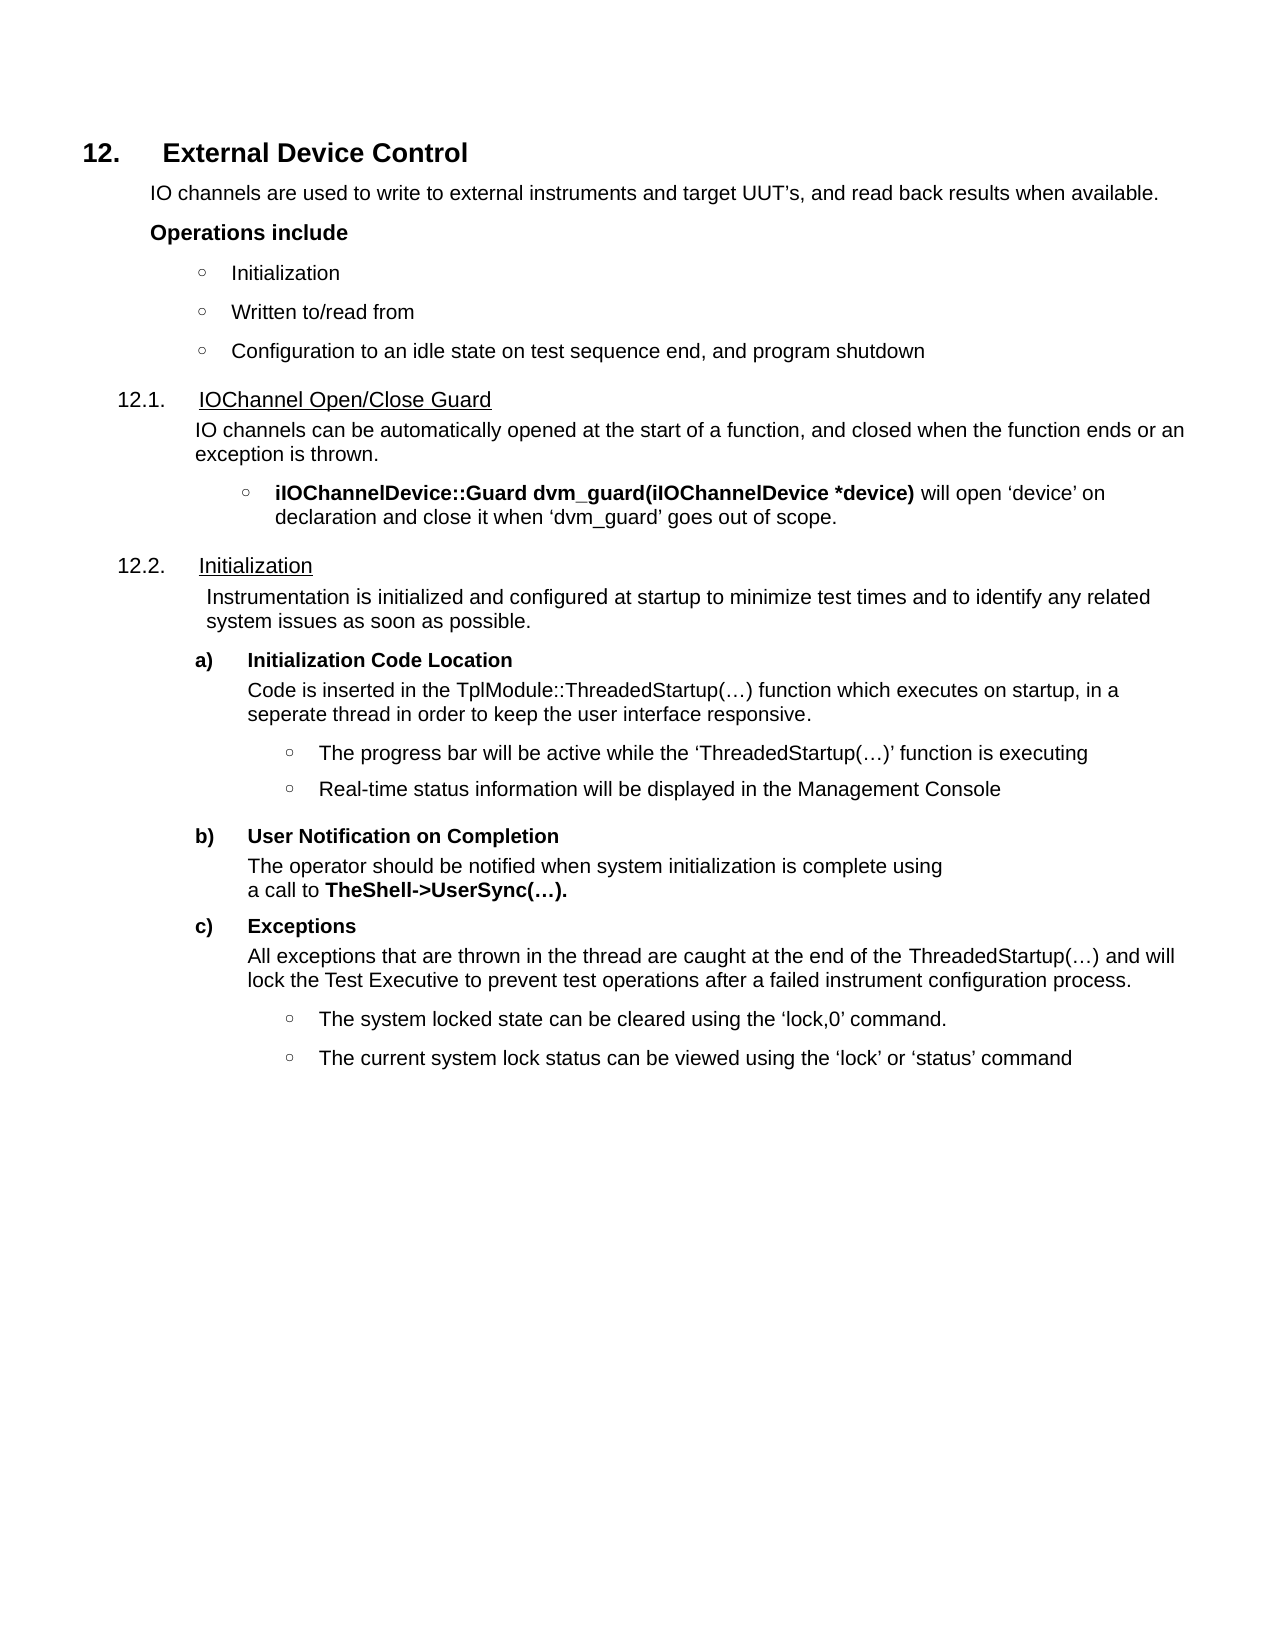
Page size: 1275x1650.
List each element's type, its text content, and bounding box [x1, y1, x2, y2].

text The operator should be notified when system initialization is complete using [247, 854, 1200, 878]
text a call to TheShell->UserSync(…). [247, 878, 1200, 902]
list Real-time status information will be displayed in the Management Console [281, 777, 1200, 801]
subtitle Exceptions [195, 914, 1200, 938]
text Instrumentation is initialized and configured at startup to minimize test times and to identify any related system issues as soon as possible. [206, 584, 1200, 633]
list The system locked state can be cleared using the ‘lock,0’ command. [281, 1007, 1200, 1031]
list Written to/read from [194, 299, 1200, 323]
list Configuration to an idle state on test sequence end, and program shutdown [194, 338, 1200, 363]
text Code is inserted in the TplModule::ThreadedStartup(…) function which executes on startup, in a seperate thread in order to keep the user interface responsive. [247, 678, 1200, 726]
text Operations include [150, 220, 1200, 245]
text IO channels are used to write to external instruments and target UUT’s, and read back results when available. [150, 181, 1200, 205]
subtitle IOChannel Open/Close Guard [111, 387, 1200, 412]
text All exceptions that are thrown in the thread are caught at the end of the ThreadedStartup(…) and will lock the Test Executive to prevent test operations after a failed instrument configuration process. [247, 944, 1200, 992]
subtitle User Notification on Completion [195, 825, 1200, 848]
subtitle External Device Control [75, 137, 1200, 169]
list iIOChannelDevice::Guard dvm_guard(iIOChannelDevice *device) will open ‘device’ on declaration and close it when ‘dvm_guard’ goes out of scope. [237, 481, 1200, 529]
subtitle Initialization [111, 553, 1200, 578]
subtitle Initialization Code Location [195, 648, 1200, 672]
list The progress bar will be active while the ‘ThreadedStartup(…)’ function is executing [281, 741, 1200, 765]
text IO channels can be automatically opened at the start of a function, and closed when the function ends or an exception is thrown. [195, 418, 1200, 466]
list Initialization [194, 260, 1200, 284]
list The current system lock status can be viewed using the ‘lock’ or ‘status’ command [281, 1046, 1200, 1070]
